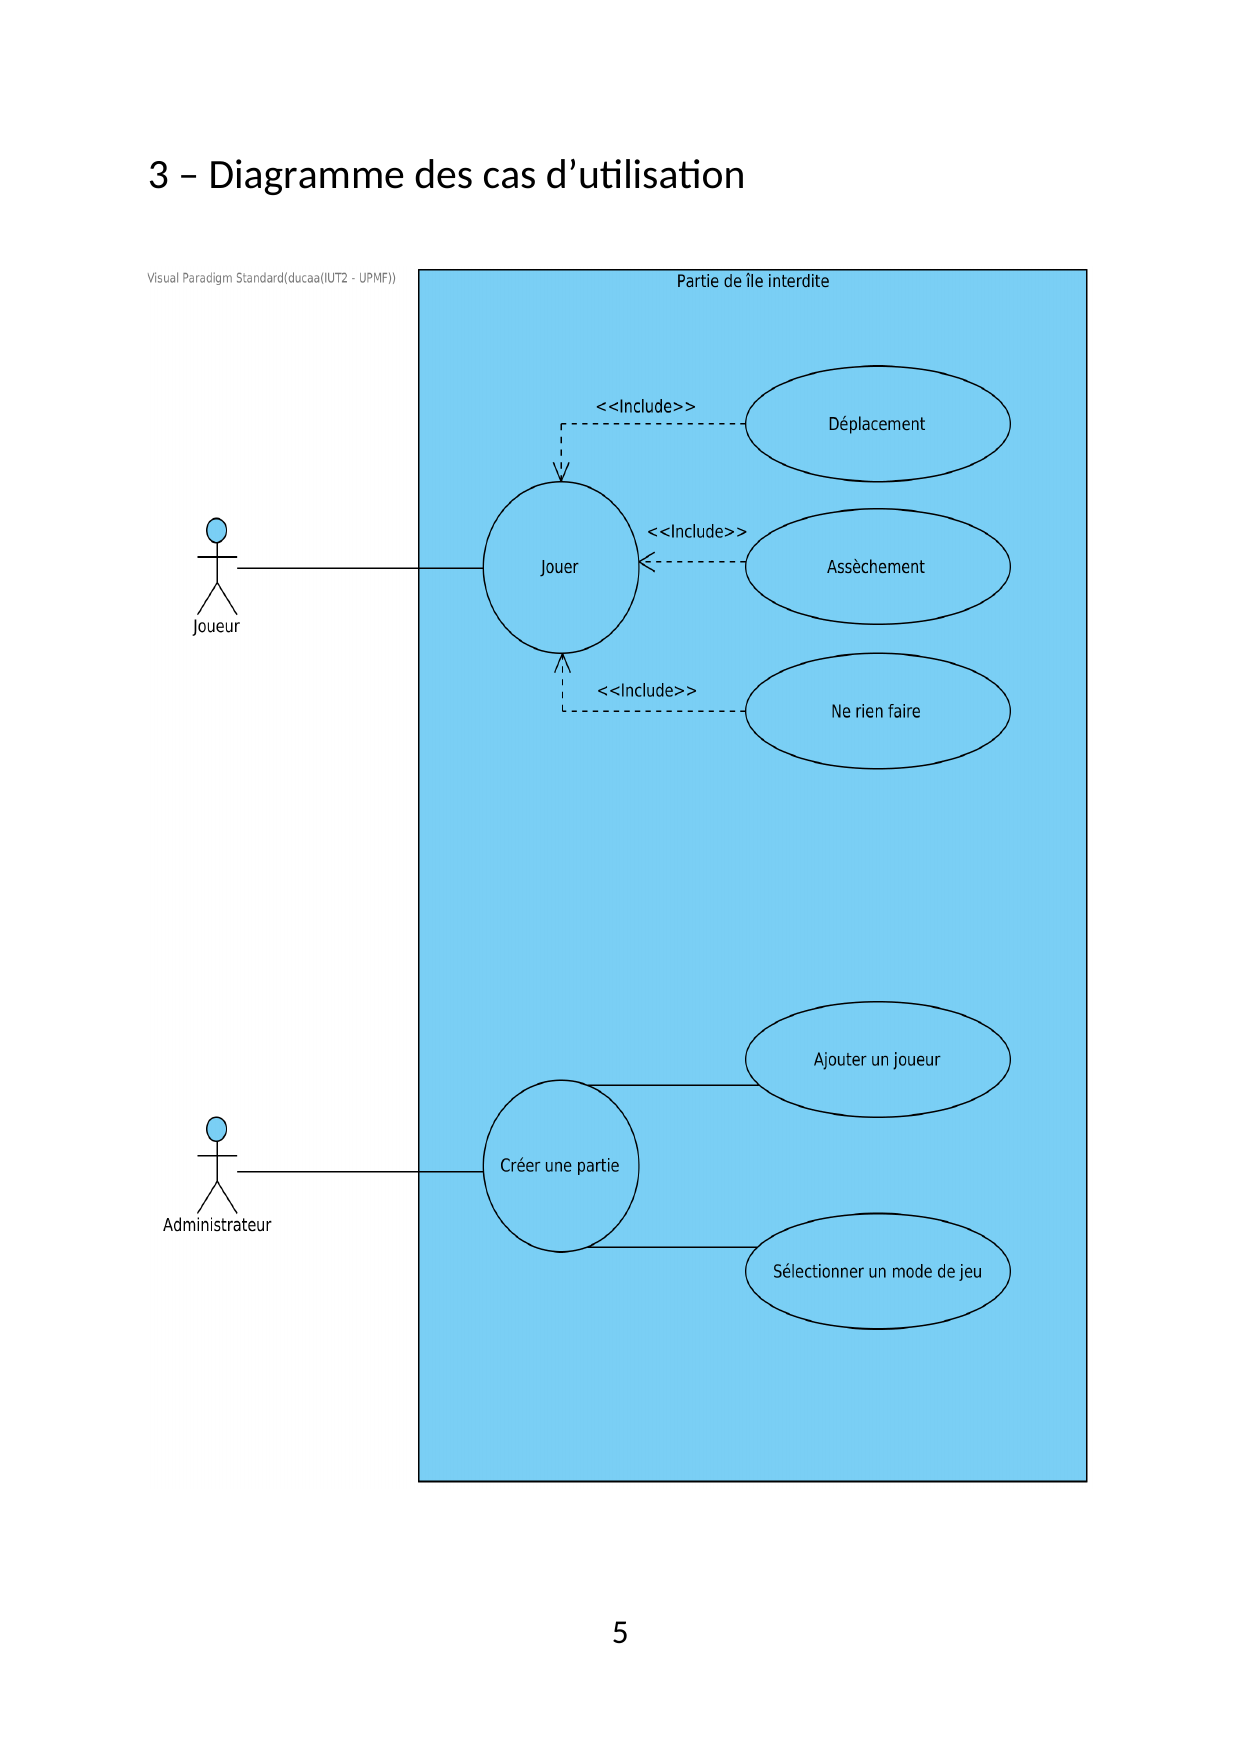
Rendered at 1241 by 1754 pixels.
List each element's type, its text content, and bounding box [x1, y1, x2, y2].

text 3 – Diagramme des cas d’utilisation [148, 148, 1093, 198]
picture [147, 266, 1093, 1489]
